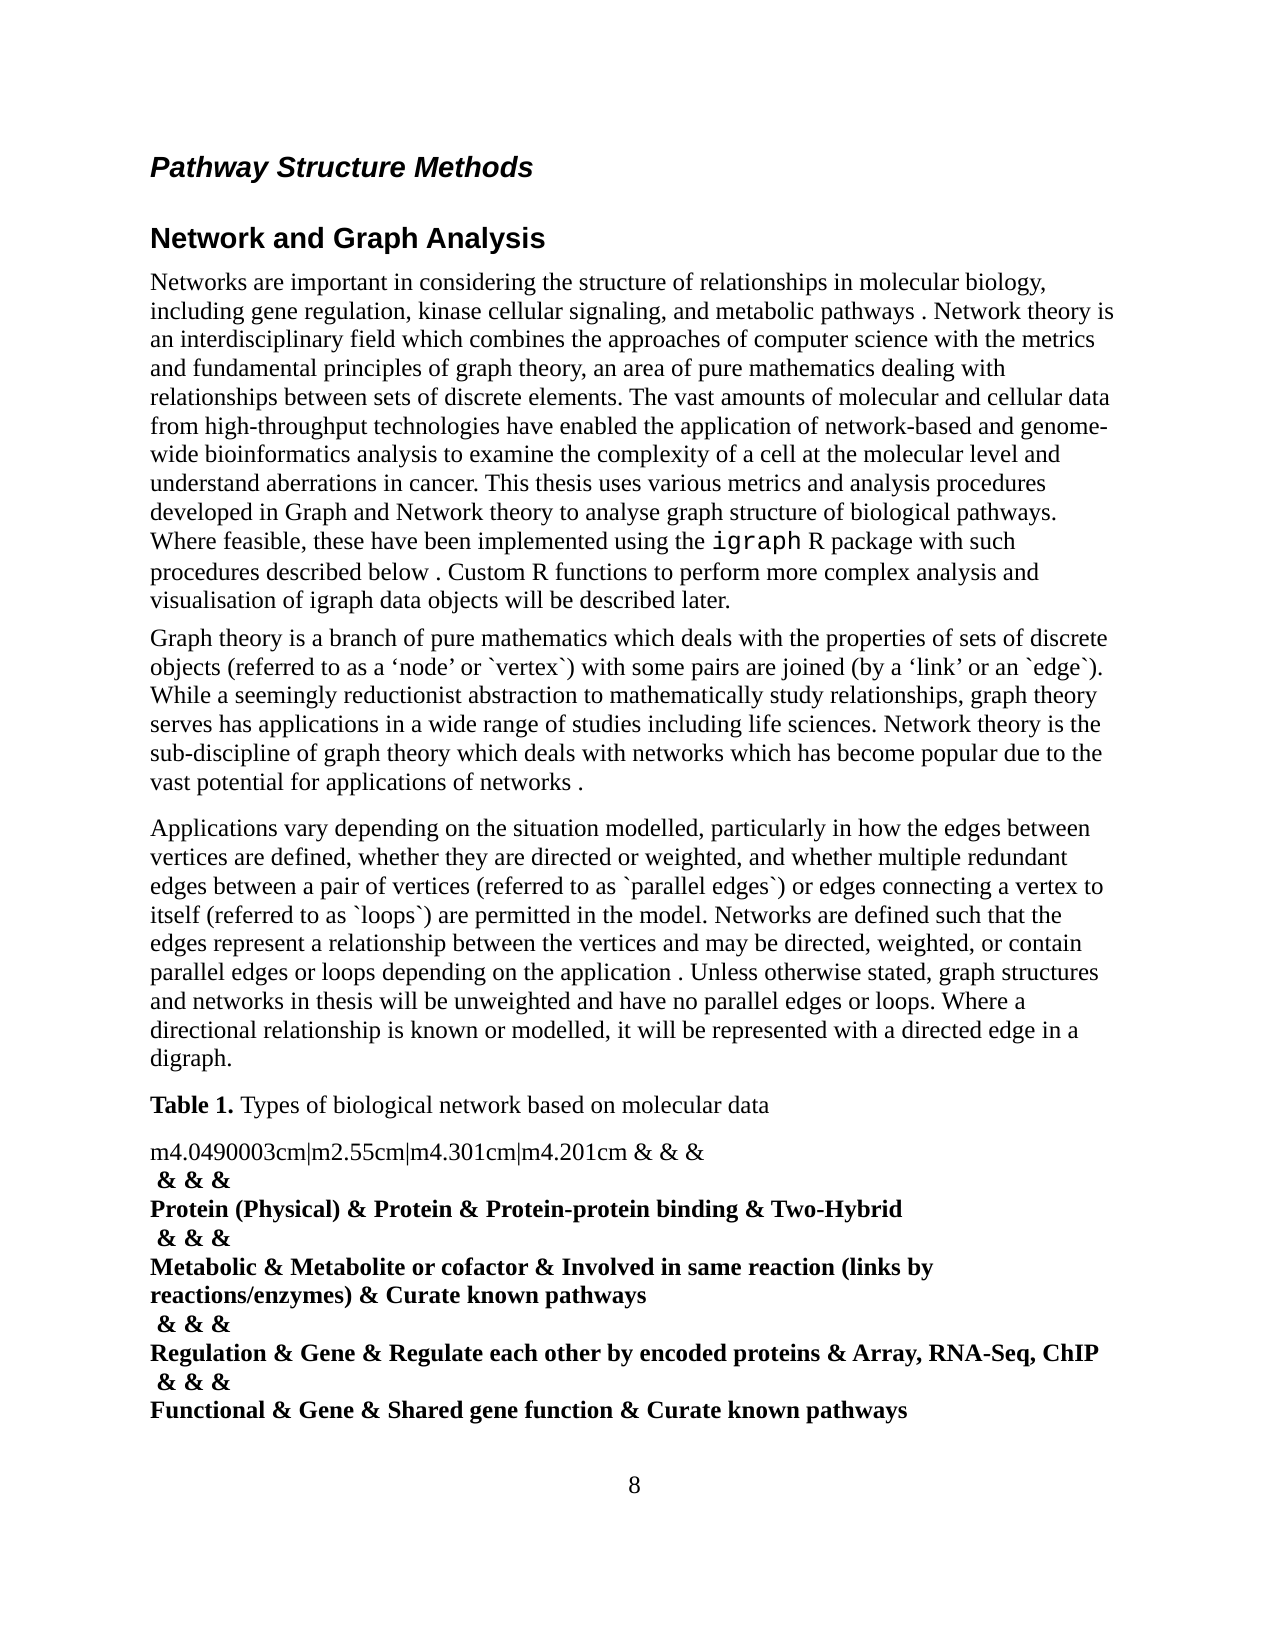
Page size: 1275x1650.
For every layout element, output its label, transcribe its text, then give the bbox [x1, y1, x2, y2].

text Applications vary depending on the situation modelled, particularly in how the edges between vertices are defined, whether they are directed or weighted, and whether multiple redundant edges between a pair of vertices (referred to as `parallel edges`) or edges connecting a vertex to itself (referred to as `loops`) are permitted in the model. Networks are defined such that the edges represent a relationship between the vertices and may be directed, weighted, or contain parallel edges or loops depending on the application . Unless otherwise stated, graph structures and networks in thesis will be unweighted and have no parallel edges or loops. Where a directional relationship is known or modelled, it will be represented with a directed edge in a digraph. [150, 813, 1125, 1072]
text Networks are important in considering the structure of relationships in molecular biology, including gene regulation, kinase cellular signaling, and metabolic pathways . Network theory is an interdisciplinary field which combines the approaches of computer science with the metrics and fundamental principles of graph theory, an area of pure mathematics dealing with relationships between sets of discrete elements. The vast amounts of molecular and cellular data from high-throughput technologies have enabled the application of network-based and genome-wide bioinformatics analysis to examine the complexity of a cell at the molecular level and understand aberrations in cancer. This thesis uses various metrics and analysis procedures developed in Graph and Network theory to analyse graph structure of biological pathways. Where feasible, these have been implemented using the igraph R package with such procedures described below . Custom R functions to perform more complex analysis and visualisation of igraph data objects will be described later. [150, 267, 1125, 614]
subtitle Network and Graph Analysis [150, 221, 1125, 254]
text m4.0490003cm|m2.55cm|m4.301cm|m4.201cm & & & & & & Protein (Physical) & Protein & Protein-protein binding & Two-Hybrid & & & Metabolic & Metabolite or cofactor & Involved in same reaction (links by reactions/enzymes) & Curate known pathways & & & Regulation & Gene & Regulate each other by encoded proteins & Array, RNA-Seq, ChIP & & & Functional & Gene & Shared gene function & Curate known pathways [150, 1137, 1125, 1424]
subtitle Pathway Structure Methods [150, 150, 1125, 183]
text Graph theory is a branch of pure mathematics which deals with the properties of sets of discrete objects (referred to as a ‘node’ or `vertex`) with some pairs are joined (by a ‘link’ or an `edge`). While a seemingly reductionist abstraction to mathematically study relationships, graph theory serves has applications in a wide range of studies including life sciences. Network theory is the sub-discipline of graph theory which deals with networks which has become popular due to the vast potential for applications of networks . [150, 623, 1125, 796]
text Table 1. Types of biological network based on molecular data [150, 1090, 1125, 1119]
